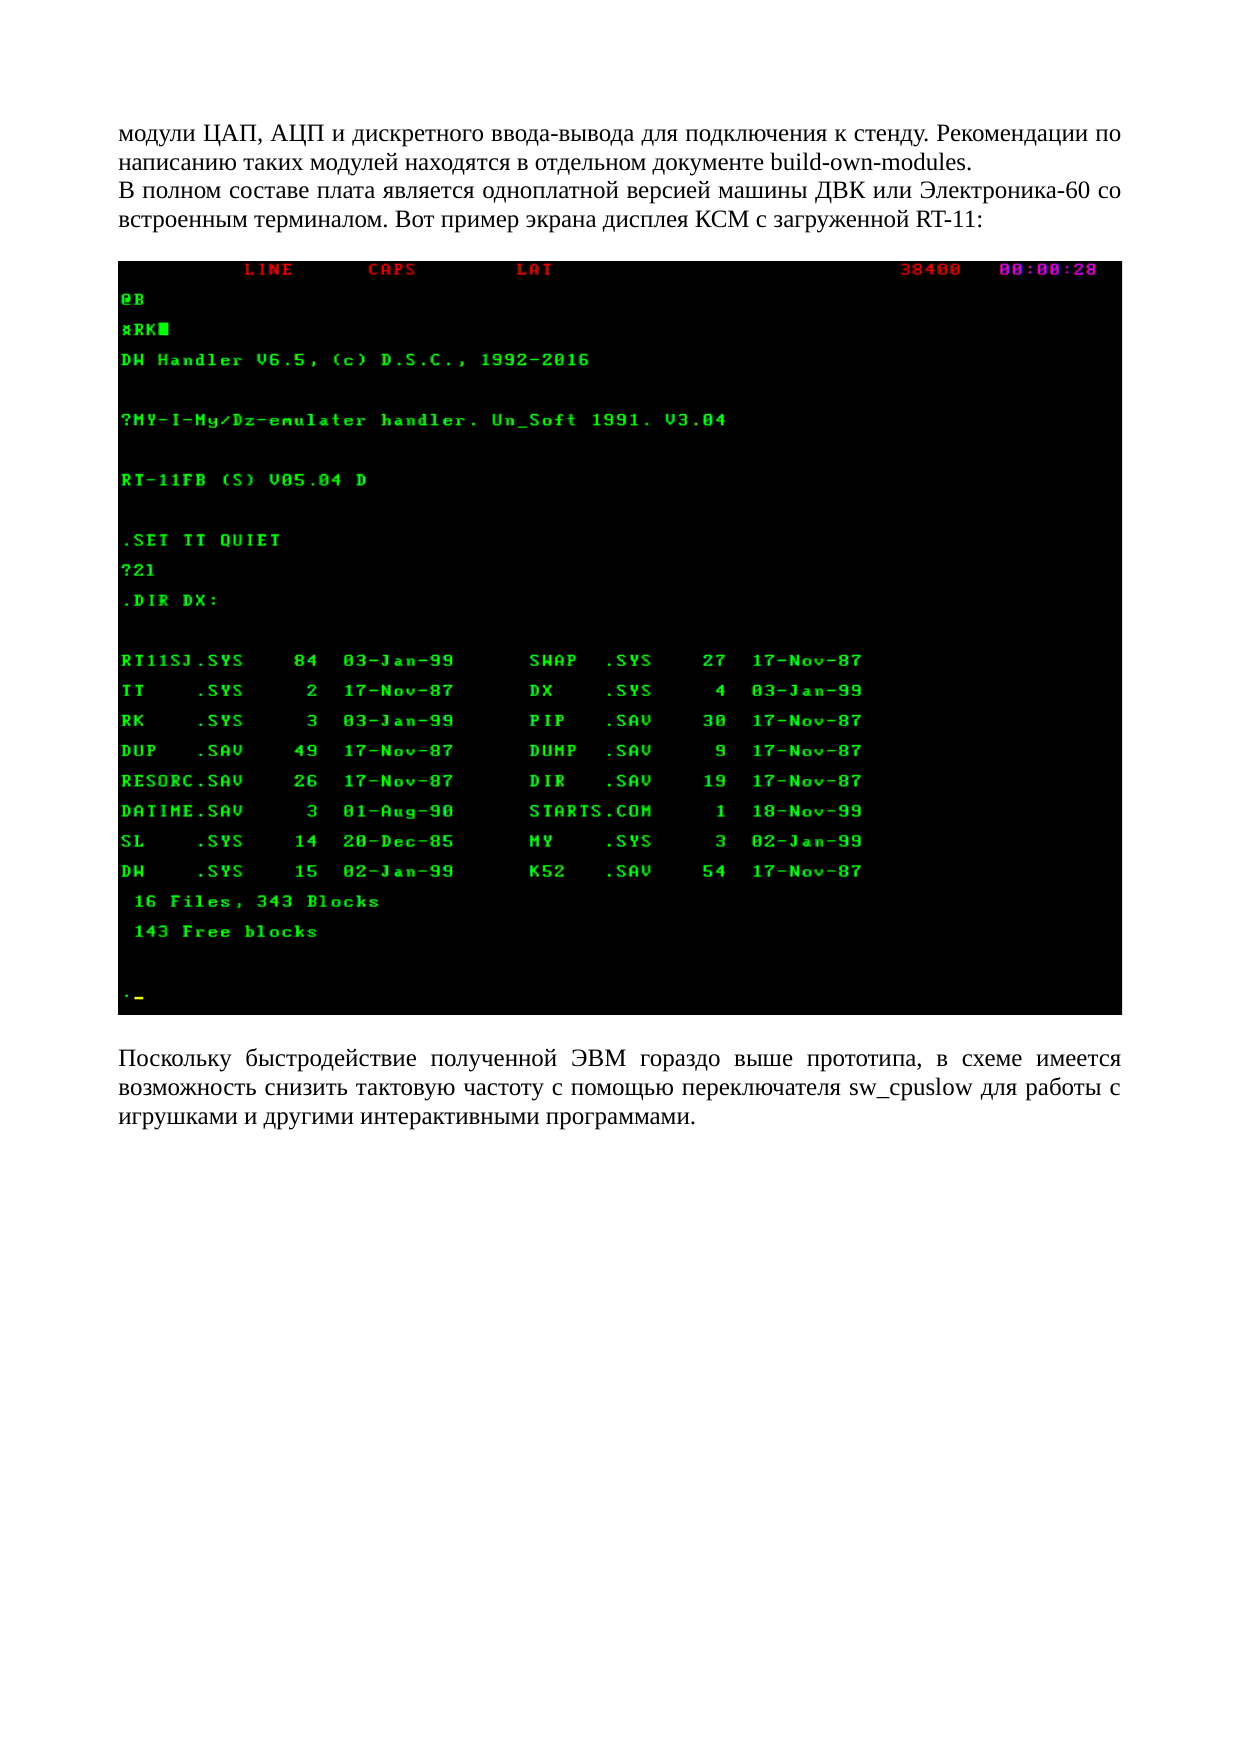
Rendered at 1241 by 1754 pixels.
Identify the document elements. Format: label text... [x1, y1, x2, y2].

text модули ЦАП, АЦП и дискретного ввода-вывода для подключения к стенду. Рекомендации по написанию таких модулей находятся в отдельном документе build-own-modules. [118, 118, 1122, 176]
text В полном составе плата является одноплатной версией машины ДВК или Электроника-60 со встроенным терминалом. Вот пример экрана дисплея КСМ с загруженной RT-11: [118, 176, 1122, 233]
text Поскольку быстродействие полученной ЭВМ гораздо выше прототипа, в схеме имеется возможность снизить тактовую частоту с помощью переключателя sw_cpuslow для работы с игрушками и другими интерактивными программами. [118, 1043, 1122, 1130]
picture [118, 261, 1123, 1015]
